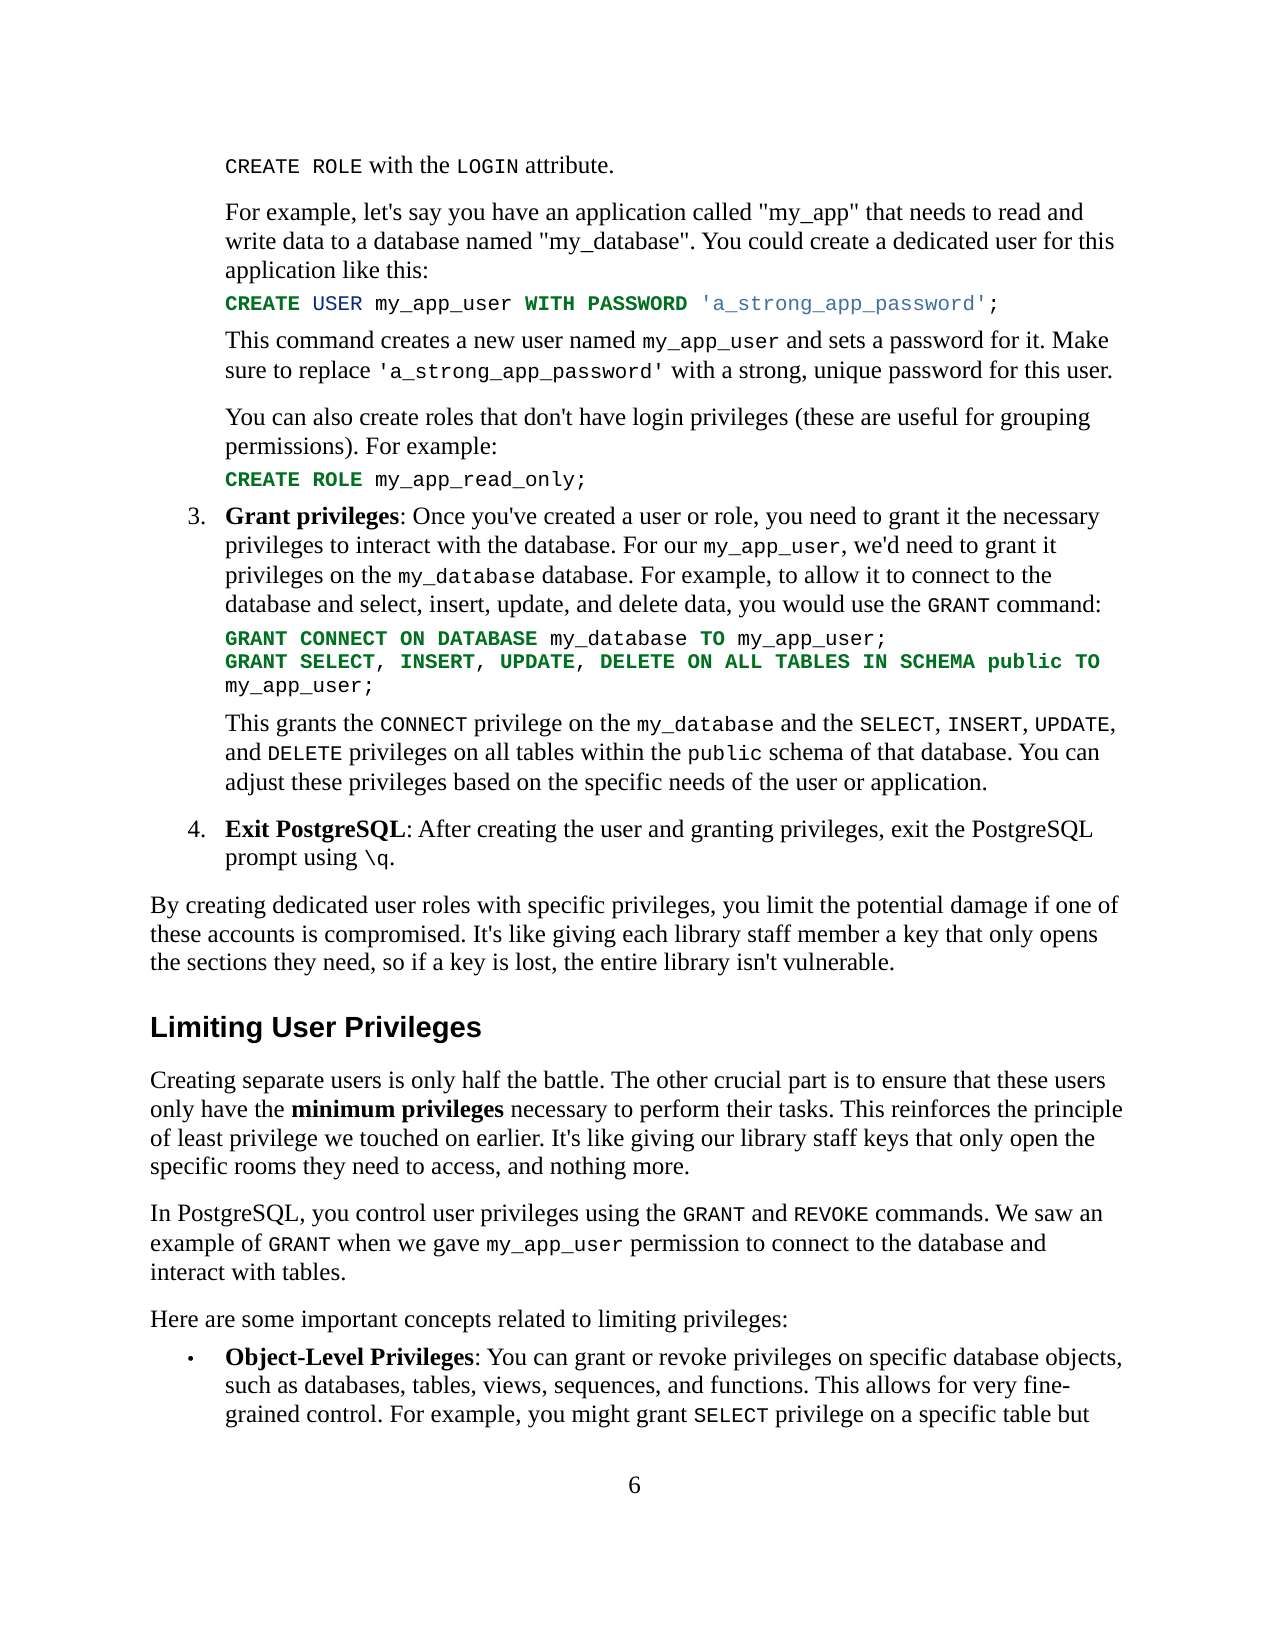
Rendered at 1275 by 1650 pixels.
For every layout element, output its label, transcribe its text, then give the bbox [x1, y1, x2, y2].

list CREATE USER my_app_user WITH PASSWORD 'a_strong_app_password'; [187, 293, 1125, 316]
list Grant privileges: Once you've created a user or role, you need to grant it the necessary privileges to interact with the database. For our my_app_user, we'd need to grant it privileges on the my_database database. For example, to allow it to connect to the database and select, insert, update, and delete data, you would use the GRANT command: [187, 501, 1125, 619]
text In PostgreSQL, you control user privileges using the GRANT and REVOKE commands. We saw an example of GRANT when we gave my_app_user permission to connect to the database and interact with tables. [150, 1198, 1125, 1286]
list Object-Level Privileges: You can grant or revoke privileges on specific database objects, such as databases, tables, views, sequences, and functions. This allows for very fine-grained control. For example, you might grant SELECT privilege on a specific table but [187, 1342, 1125, 1429]
list CREATE ROLE my_app_read_only; [187, 469, 1125, 492]
text By creating dedicated user roles with specific privileges, you limit the potential damage if one of these accounts is compromised. It's like giving each library staff member a key that only opens the sections they need, so if a key is lost, the entire library isn't vulnerable. [150, 890, 1125, 976]
text Creating separate users is only half the battle. The other crucial part is to ensure that these users only have the minimum privileges necessary to perform their tasks. This reinforces the principle of least privilege we touched on earlier. It's like giving our library staff keys that only open the specific rooms they need to access, and nothing more. [150, 1065, 1125, 1180]
list CREATE ROLE with the LOGIN attribute. [187, 150, 1125, 179]
list GRANT SELECT, INSERT, UPDATE, DELETE ON ALL TABLES IN SCHEMA public TO my_app_user; [187, 652, 1125, 699]
text Here are some important concepts related to limiting privileges: [150, 1304, 1125, 1333]
list For example, let's say you have an application called "my_app" that needs to read and write data to a database named "my_database". You could create a dedicated user for this application like this: [187, 197, 1125, 284]
list This command creates a new user named my_app_user and sets a password for it. Make sure to replace 'a_strong_app_password' with a strong, unique password for this user. [187, 325, 1125, 384]
list Exit PostgreSQL: After creating the user and granting privileges, exit the PostgreSQL prompt using \q. [187, 814, 1125, 872]
list You can also create roles that don't have login privileges (these are useful for grouping permissions). For example: [187, 402, 1125, 460]
subtitle Limiting User Privileges [150, 1010, 1125, 1044]
list GRANT CONNECT ON DATABASE my_database TO my_app_user; [187, 628, 1125, 652]
list This grants the CONNECT privilege on the my_database and the SELECT, INSERT, UPDATE, and DELETE privileges on all tables within the public schema of that database. You can adjust these privileges based on the specific needs of the user or application. [187, 708, 1125, 796]
